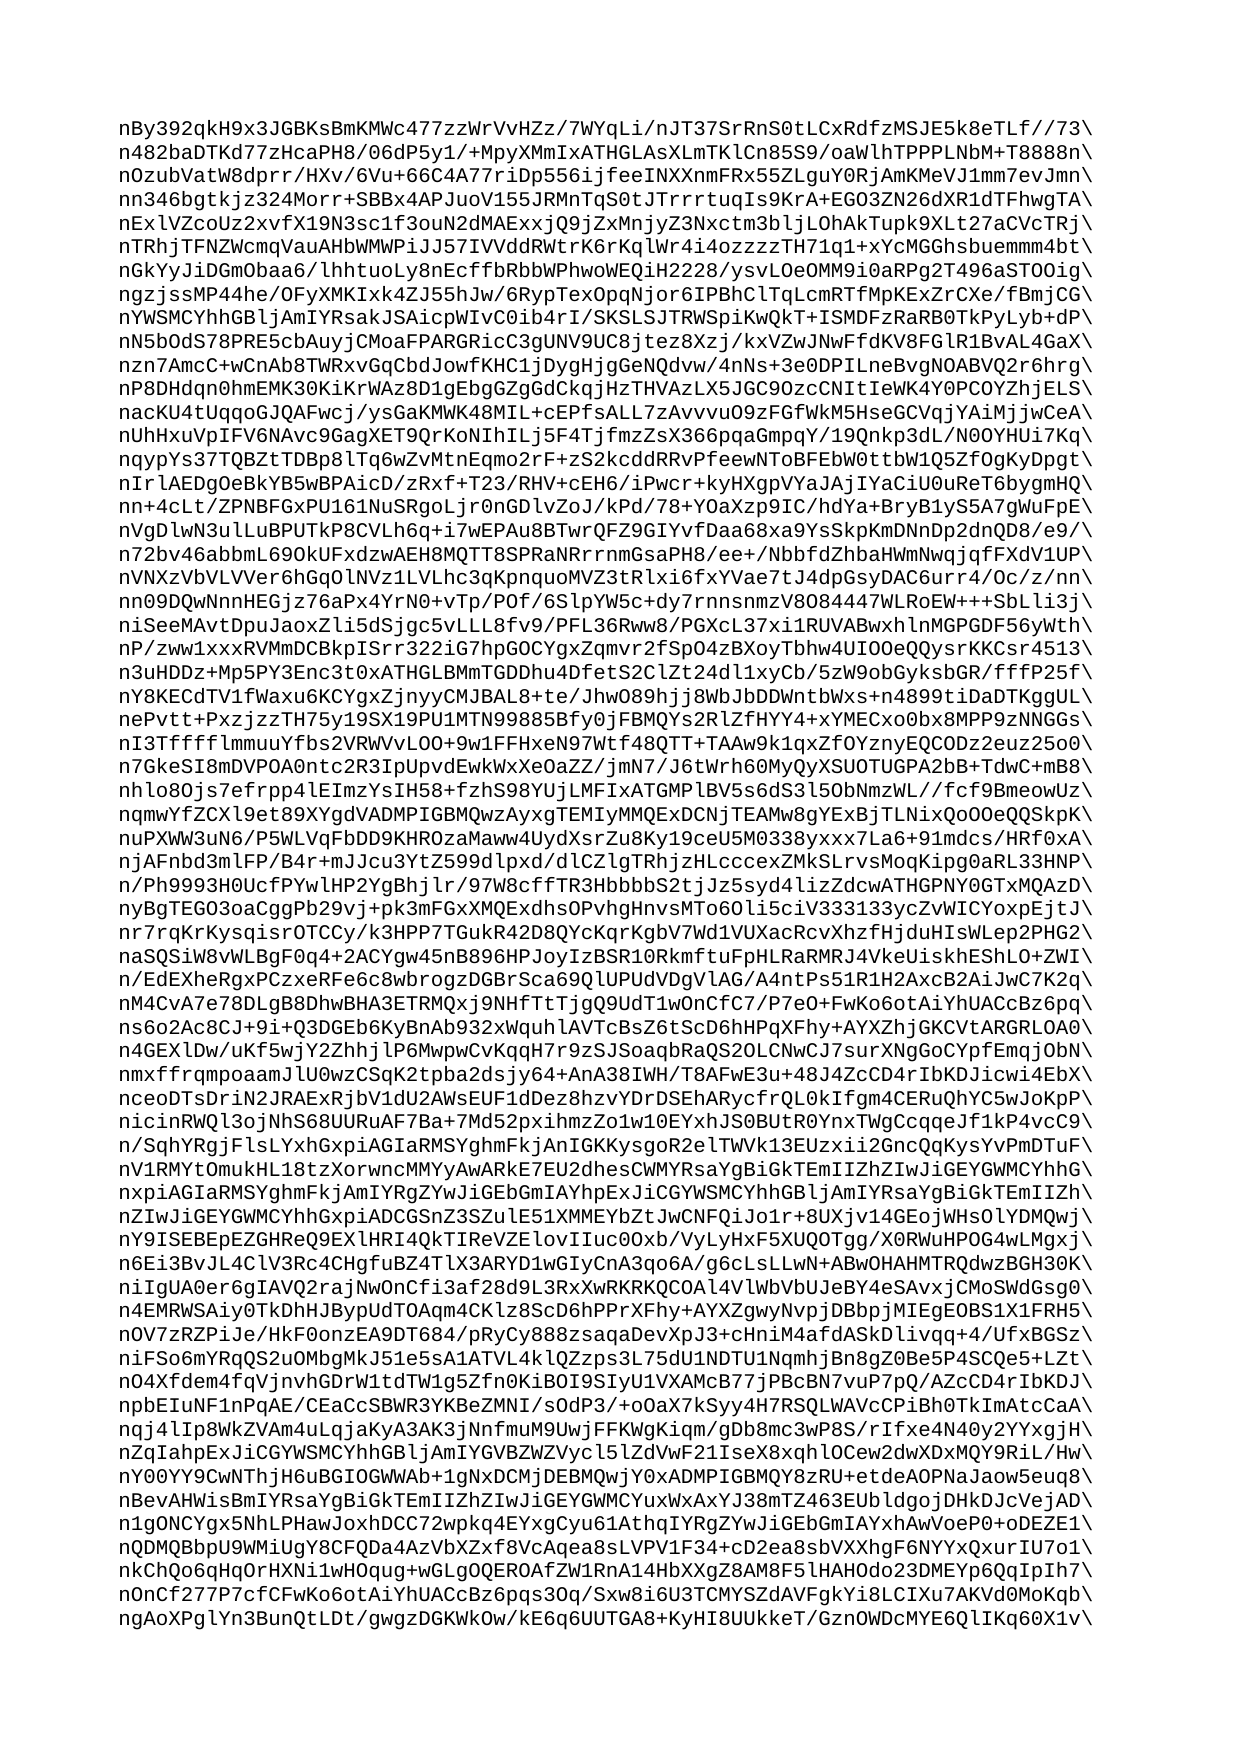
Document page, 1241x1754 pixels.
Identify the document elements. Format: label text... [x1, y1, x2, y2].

text nBy392qkH9x3JGBKsBmKMWc477zzWrVvHZz/7WYqLi/nJT37SrRnS0tLCxRdfzMSJE5k8eTLf//73\n482baDTKd77zHcaPH8/06dP5y1/+MpyXMmIxATHGLAsXLmTKlCn85S9/oaWlhTPPPLNbM+T8888n\nOzubVatW8dprr/HXv/6Vu+66C4A77riDp556ijfeeINXXnmFRx55ZLguY0RjAmKMeVJ1mm7evJmn\nn346bgtkjz324Morr+SBBx4APJuoV155JRMnTqS0tJTrrrtuqIs9KrA+EGO3ZN26dXR1dTFhwgTA\nExlVZcoUz2xvfX19N3sc1f3ouN2dMAExxjQ9jZxMnjyZ3Nxctm3bljLOhAkTupk9XLt27aCVcTRj\nTRhjTFNZWcmqVauAHbWMWPiJJ57IVVddRWtrK6rKqlWr4i4ozzzzTH71q1+xYcMGGhsbuemmm4bt\nGkYyJiDGmObaa6/lhhtuoLy8nEcffbRbbWPhwoWEQiH2228/ysvLOeOMM9i0aRPg2T496aSTOOig\ngzjssMP44he/OFyXMKIxk4ZJ55hJw/6RypTexOpqNjor6IPBhClTqLcmRTfMpKExZrCXe/fBmjCG\nYWSMCYhhGBljAmIYRsakJSAicpWIvC0ib4rI/SKSLSJTRWSpiKwQkT+ISMDFzRaRB0TkPyLyb+dP\nN5bOdS78PRE5cbAuyjCMoaFPARGRicC3gUNV9UC8jtez8Xzj/kxVZwJNwFfdKV8FGlR1BvAL4GaX\nzn7AmcC+wCnAb8TWRxvGqCbdJowfKHC1jDygHjgGeNQdvw/4nNs+3e0DPILneBvgNOABVQ2r6hrg\nP8DHdqn0hmEMK30KiKrWAz8D1gEbgGZgGdCkqjHzTHVAzLX5JGC9OzcCNItIeWK4Y0PCOYZhjELS\nacKU4tUqqoGJQAFwcj/ysGaKMWK48MIL+cEPfsALL7zAvvvuO9zFGfWkM5HseGCVqjYAiMjjwCeA\nUhHxuVpIFV6NAvc9GagXET9QrKoNIhILj5F4TjfmzZsX366pqaGmpqY/19Qnkp3dL/N0OYHUi7Kq\nqypYs37TQBZtTDBp8lTq6wZvMtnEqmo2rF+zS2kcddRRvPfeewNToBFEbW0ttbW1Q5ZfOgKyDpgt\nIrlAEDgOeBkYB5wBPAicD/zRxf+T23/RHV+cEH6/iPwcr+kyHXgpVYaJAjIYaCiU0uReT6bygmHQ\nn+4cLt/ZPNBFGxPU161NuSRgoLjr0nGDlvZoJ/kPd/78+YOaXzp9IC/hdYa+BryB1yS5A7gWuFpE\nVgDlwN3ulLuBPUTkP8CVLh6q+i7wEPAu8BTwrQFZ9GIYvfDaa68xa9YsSkpKmDNnDp2dnQD8/e9/\n72bv46abbmL69OkUFxdzwAEH8MQTT8SPRaNRrrnmGsaPH8/ee+/NbbfdZhbaHWmNwqjqfFXdV1UP\nVNXzVbVLVVer6hGqOlNVz1LVLhc3qKpnquoMVZ3tRlxi6fxYVae7tJ4dpGsyDAC6urr4/Oc/z/nn\nn09DQwNnnHEGjz76aPx4YrN0+vTp/POf/6SlpYW5c+dy7rnnsnmzV8O84447WLRoEW+++SbLli3j\niSeeMAvtDpuJaoxZli5dSjgc5vLLL8fv9/PFL36Rww8/PGXcL37xi1RUVABwxhlnMGPGDF56yWth\nP/zww1xxxRVMmDCBkpISrr322iG7hpGOCYgxZqmvr2fSpO4zBXoyTbhw4UIOOeQQysrKKCsr4513\n3uHDDz+Mp5PY3Enc3t0xATHGLBMmTGDDhu4DfetS2ClZt24dl1xyCb/5zW9obGyksbGR/fffP25f\nY8KECdTV1fWaxu6KCYgxZjnyyCMJBAL8+te/JhwO89hjj8WbJbDDWntbWxs+n4899tiDaDTKggUL\nePvtt+PxzjzzTH75y19SX19PU1MTN99885Bfy0jFBMQYs2RlZfHYY4+xYMECxo0bx8MPP9zNNGGs\nI3TfffflmmuuYfbs2VRWVvLOO+9w1FFHxeN97Wtf48QTT+TAAw9k1qxZfOYznyEQCODz2euz25o0\n7GkeSI8mDVPOA0ntc2R3IpUpvdEwkWxXeOaZZ/jmN7/J6tWrh60MyQyXSUOTUGPA2bB+TdwC+mB8\nhlo8Ojs7efrpp4lEImzYsIH58+fzhS98YUjLMFIxATGMPlBV5s6dS3l5ObNmzWL//fcf9BmeowUz\nqmwYfZCXl9et89XYgdVADMPIGBMQwzAyxgTEMIyMMQExDCNjTEAMw8gYExBjTLNixQoOOeQQSkpK\nuPXWW3uN6/P5WLVqFbDD9KHROzaMaww4UydXsrZu8Ky19ceU5M0338yxxx7La6+91mdcs/HRf0xA\njAFnbd3mlFP/B4r+mJJcu3YtZ599dlpxd/dlCZlgTRhjzHLcccexZMkSLrvsMoqKipg0aRL33HNP\n/Ph9993H0UcfPYwlHP2YgBhjlr/97W8cffTR3HbbbbS2tjJz5syd4lizZdcwATHGPNY0GTxMQAzD\nyBgTEGO3oaCggPb29vj+pk3mFGxXMQExdhsOPvhgHnvsMTo6Oli5ciV333133ycZvWICYoxpEjtJ\nr7rqKrKysqisrOTCCy/k3HPP7TGukR42D8QYcKqrKgbV7Wd1VUXacRcvXhzfHjduHIsWLep2PHG2\naSQSiW8vWLBgF0q4+2ACYgw45nB896HPJoyIzBSR10RkmftuFpHLRaRMRJ4VkeUiskhEShLO+ZWI\n/EdEXheRgxPCzxeRFe6c8wbrogzDGBrSca69QlUPUdVDgVlAG/A4ntPs51R1H2AxcB2AiJwC7K2q\nM4CvA7e78DLgB8DhwBHA3ETRMQxj9NHfTtTjgQ9UdT1wOnCfC7/P7eO+FwKo6otAiYhUACcBz6pq\ns6o2Ac8CJ+9i+Q3DGEb6KyBnAb932xWquhlAVTcBsZ6tScD6hHPqXFhy+AYXZhjGKCVtARGRLOA0\n4GEXlDw/uKf5wjY2ZhhjlP6MwpwCvKqqH7r9zSJSoaqbRaQS2OLCNwCJ7surXNgGoCYpfEmqjObN\nmxffrqmpoaamJlU0wzCSqK2tpba2dsjy64+AnA38IWH/T8AFwE3u+48J4ZcCD4rIbKDJicwi4EbX\nceoDTsDriN2JRAExRjbV1dU2AWsEUF1dDez8hzvYDrDSEhARycfrQL0kIfgm4CERuQhYC5wJoKpP\nicinRWQl3ojNhS68UURuAF7Ba+7Md52pxihmzZo1w10EYxhJS0BUtR0YnxTWgCcqqeJf1kP4vcC9\n/SqhYRgjFlsLYxhGxpiAGIaRMSYghmFkjAnIGKKysgoR2elTWVk13EUzxii2GncQqKysYvPmDTuF\nV1RMYtOmukHL18tzXorwncMMYyAwARkE7EU2dhesCWMYRsaYgBiGkTEmIIZhZIwJiGEYGWMCYhhG\nxpiAGIaRMSYghmFkjAmIYRgZYwJiGEbGmIAYhpExJiCGYWSMCYhhGBljAmIYRsaYgBiGkTEmIIZh\nZIwJiGEYGWMCYhhGxpiADCGSnZ3SZulE51XMMEYbZtJwCNFQiJo1r+8UXjv14GEojWHsOlYDMQwj\nY9ISEBEpEZGHReQ9EXlHRI4QkTIReVZElovIIuc0Oxb/VyLyHxF5XUQOTgg/X0RWuHPOG4wLMgxj\n6Ei3BvJL4ClV3Rc4CHgfuBZ4TlX3ARYD1wGIyCnA3qo6A/g6cLsLLwN+ABwOHAHMTRQdwzBGH30K\niIgUA0er6gIAVQ2rajNwOnCfi3af28d9L3RxXwRKRKQCOAl4VlWbVbUJeBY4eSAvxjCMoSWdGsg0\n4EMRWSAiy0TkDhHJBypUdTOAqm4CKlz8ScD6hPPrXFhy+AYXZgwyNvpjDBbpjMIEgEOBS1X1FRH5\nOV7zRZPiJe/HkF0onzEA9DT684/pRyCy888zsaqaDevXpJ3+cHniM4afdASkDlivqq+4/UfxBGSz\niFSo6mYRqQS2uOMbgMkJ51e5sA1ATVL4klQZzps3L75dU1NDTU1NqmhjBn8gZ0Be5P4SCQe5+LZt\nO4Xfdem4fqVjnvhGDrW1tdTW1g5Zfn0KiBOI9SIyU1VXAMcB77jPBcBN7vuP7pQ/AZcCD4rIbKDJ\npbEIuNF1nPqAE/CEaCcSBWR3YKBeZMNI/sOdP3/+oOaX7kSyy4H7RSQLWAVcCPiBh0TkImAtcCaA\nqj4lIp8WkZVAm4uLqjaKyA3AK3jNnfmuM9UwjFFKWgKiqm/gDb8mc3wP8S/rIfxe4N40y2YYxgjH\nZqIahpExJiCGYWSMCYhhGBljAmIYGVBZWZVycl5lZdVwF21IseX8xqhlOCew2dwXDxMQY9RiL/Hw\nY00YY9CwNThjH6uBGIOGWWAb+1gNxDCMjDEBMQwjY0xADMPIGBMQY8zRU+etdeAOPNaJaow5euq8\nBevAHWisBmIYRsaYgBiGkTEmIIZhZIwJiGEYGWMCYuxWxAxYJ38mTZ463EUbldgojDHkDJcVejAD\n1gONCYgx5NhLPHawJoxhDCC72wpkq4EYxgCyu61AthqIYRgZYwJiGEbGmIAYxhAwVoeP0+oDEZE1\nQDMQBbpU9WMiUgY8CFQDa4AzVbXZxf8VcAqea8sLVPV1F34+cD2ea8sbVXXhgF6NYYxQxurIU7o1\nkChQo6qHqOrHXNi1wHOqug+wGLgOQEROAfZW1RnA14HbXXgZ8AM8F5lHAHOdo23DMEYp6QqIpIh7\nOnCf277P7cfCFwKo6otAiYhUACcBz6pqs3Oq/Sxw8i6U3TCMYSZdAVFgkYi8LCIXu7AKVd0MoKqb\ngAoXPglYn3BunQtLDt/gwgzDGKWkOw/kE6q6UUTGA8+KyHI8UUkkeT/GznOWDcMYE6QlIKq60X1v\ [118, 118, 1122, 1631]
